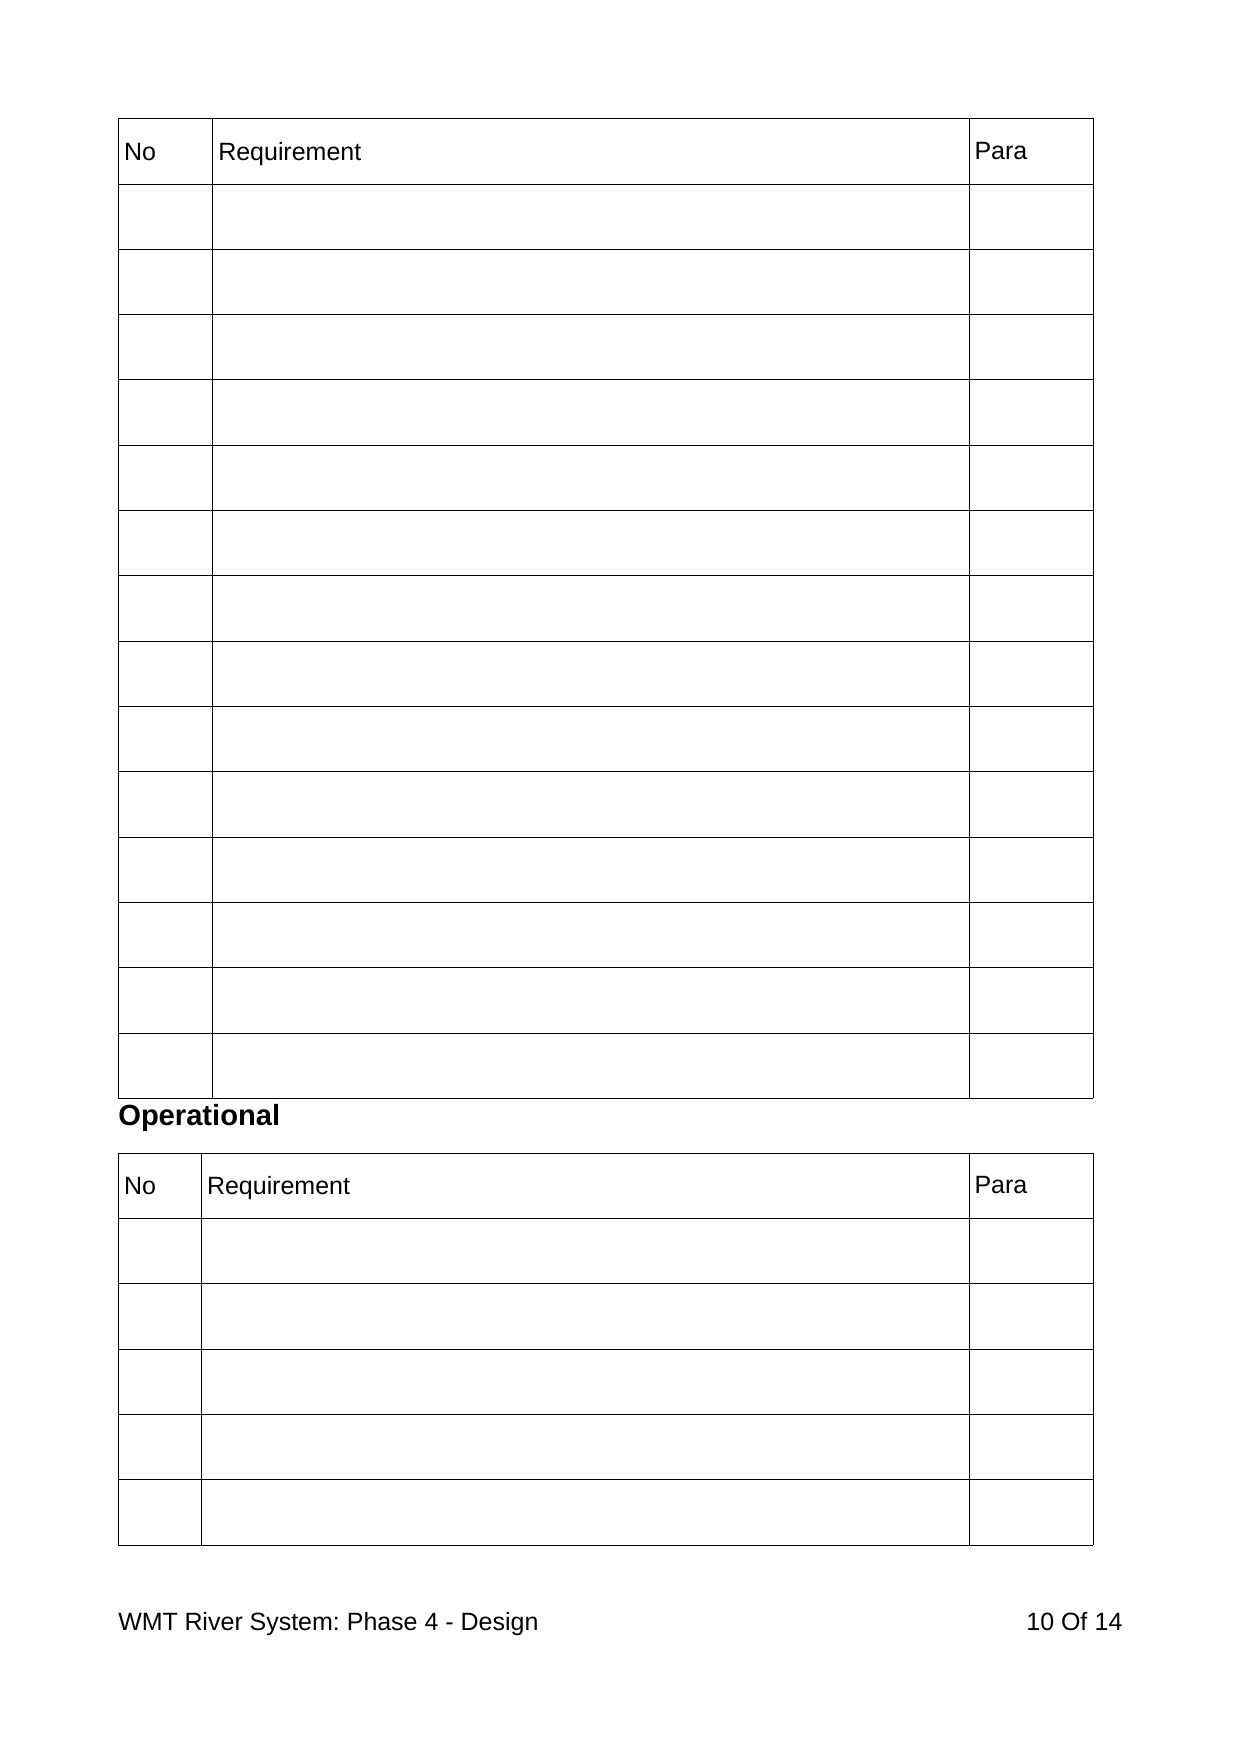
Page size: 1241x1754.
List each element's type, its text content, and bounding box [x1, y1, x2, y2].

table_cell [213, 380, 969, 445]
table_cell [970, 315, 1093, 379]
table_header Para [970, 1154, 1093, 1218]
table_cell [119, 838, 212, 902]
table_cell [213, 968, 969, 1032]
table_cell [202, 1415, 969, 1479]
table_header No [119, 1154, 201, 1218]
table_cell [213, 707, 969, 771]
table_cell [119, 1415, 201, 1479]
table_cell [213, 1034, 969, 1098]
table_cell [119, 903, 212, 967]
table_cell [119, 1480, 201, 1544]
table_header Requirement [202, 1154, 969, 1218]
table_cell [213, 576, 969, 641]
table_cell [970, 380, 1093, 445]
table_cell [202, 1219, 969, 1283]
table_header Requirement [213, 119, 969, 183]
table_cell [970, 185, 1093, 249]
table_cell [119, 185, 212, 249]
table_cell [213, 772, 969, 837]
table_cell [970, 772, 1093, 837]
table_cell [119, 315, 212, 379]
table_cell [213, 642, 969, 706]
table_cell [119, 1284, 201, 1349]
table_cell [970, 1219, 1093, 1283]
table_cell [970, 1350, 1093, 1414]
table_cell [119, 576, 212, 641]
table_cell [119, 968, 212, 1032]
table_cell [970, 1415, 1093, 1479]
table_cell [970, 576, 1093, 641]
table_cell [213, 315, 969, 379]
subtitle Operational [118, 1098, 1122, 1131]
table_cell [119, 446, 212, 510]
table_cell [119, 1350, 201, 1414]
table_cell [119, 642, 212, 706]
table_cell [213, 185, 969, 249]
table_cell [970, 903, 1093, 967]
table_cell [213, 446, 969, 510]
table_header No [119, 119, 212, 183]
table_cell [213, 838, 969, 902]
table_cell [119, 250, 212, 314]
table_cell [119, 707, 212, 771]
table_cell [970, 1034, 1093, 1098]
table_cell [213, 903, 969, 967]
table_header Para [970, 119, 1093, 183]
table_cell [970, 707, 1093, 771]
table_cell [119, 772, 212, 837]
table_cell [970, 968, 1093, 1032]
table_cell [970, 1284, 1093, 1349]
table_cell [119, 511, 212, 575]
table_cell [213, 250, 969, 314]
table_cell [970, 250, 1093, 314]
table_cell [119, 380, 212, 445]
table_cell [970, 838, 1093, 902]
table_cell [202, 1284, 969, 1349]
table_cell [970, 642, 1093, 706]
table_cell [119, 1219, 201, 1283]
table_cell [970, 446, 1093, 510]
table_cell [202, 1350, 969, 1414]
table_cell [970, 511, 1093, 575]
table_cell [202, 1480, 969, 1544]
table_cell [119, 1034, 212, 1098]
table_cell [970, 1480, 1093, 1544]
table_cell [213, 511, 969, 575]
